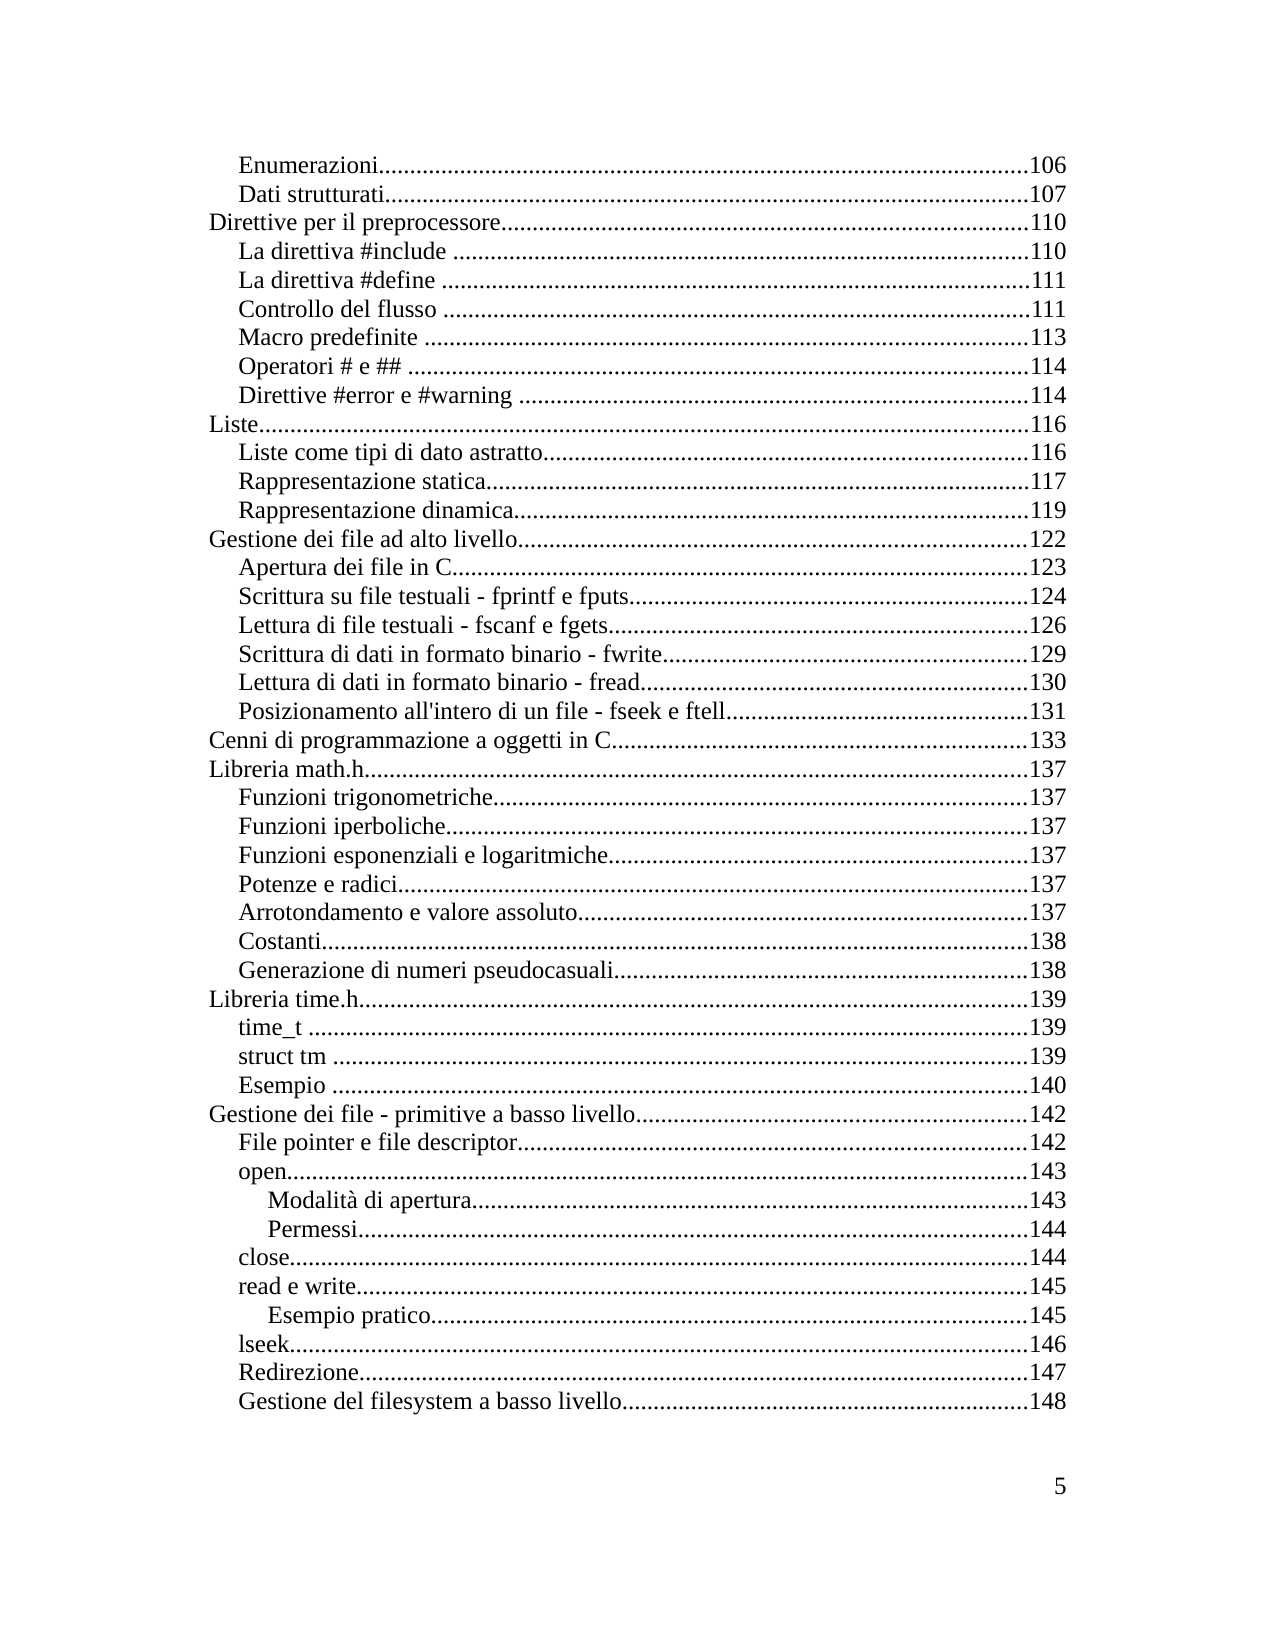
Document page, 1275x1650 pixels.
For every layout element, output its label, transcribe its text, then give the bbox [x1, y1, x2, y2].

text Scrittura di dati in formato binario - fwrite 129 [238, 639, 1066, 667]
text Posizionamento all'intero di un file - fseek e ftell 131 [238, 696, 1066, 725]
text Liste come tipi di dato astratto 116 [238, 437, 1066, 466]
text Permessi 144 [267, 1214, 1066, 1242]
text Controllo del flusso 111 [238, 294, 1066, 322]
text File pointer e file descriptor 142 [238, 1127, 1066, 1156]
text Enumerazioni 106 [238, 150, 1066, 179]
text Arrotondamento e valore assoluto 137 [238, 897, 1066, 926]
text struct tm 139 [238, 1041, 1066, 1070]
text Cenni di programmazione a oggetti in C 133 [208, 725, 1066, 754]
text read e write 145 [238, 1271, 1066, 1300]
text Macro predefinite 113 [238, 322, 1066, 351]
text Libreria math.h 137 [208, 754, 1066, 782]
text Gestione dei file ad alto livello 122 [208, 524, 1066, 552]
text Operatori # e ## 114 [238, 351, 1066, 380]
text Generazione di numeri pseudocasuali 138 [238, 955, 1066, 984]
text Libreria time.h 139 [208, 984, 1066, 1012]
text Lettura di dati in formato binario - fread 130 [238, 667, 1066, 696]
text lseek 146 [238, 1329, 1066, 1357]
text Rappresentazione dinamica 119 [238, 495, 1066, 524]
text Apertura dei file in C 123 [238, 552, 1066, 581]
text Esempio pratico 145 [267, 1300, 1066, 1329]
text Direttive per il preprocessore 110 [208, 207, 1066, 236]
text time_t 139 [238, 1012, 1066, 1041]
text Esempio 140 [238, 1070, 1066, 1099]
text Funzioni trigonometriche 137 [238, 782, 1066, 811]
text Funzioni iperboliche 137 [238, 811, 1066, 840]
text Gestione dei file - primitive a basso livello 142 [208, 1099, 1066, 1127]
text La direttiva #define 111 [238, 265, 1066, 294]
text Rappresentazione statica 117 [238, 466, 1066, 495]
text Funzioni esponenziali e logaritmiche 137 [238, 840, 1066, 869]
text Lettura di file testuali - fscanf e fgets 126 [238, 610, 1066, 639]
text close 144 [238, 1242, 1066, 1271]
text Direttive #error e #warning 114 [238, 380, 1066, 409]
text Scrittura su file testuali - fprintf e fputs 124 [238, 581, 1066, 610]
text Liste 116 [208, 409, 1066, 437]
text Costanti 138 [238, 926, 1066, 955]
text open 143 [238, 1156, 1066, 1185]
text Gestione del filesystem a basso livello 148 [238, 1386, 1066, 1415]
text Redirezione 147 [238, 1357, 1066, 1386]
text La direttiva #include 110 [238, 236, 1066, 265]
text Modalità di apertura 143 [267, 1185, 1066, 1214]
text Dati strutturati 107 [238, 179, 1066, 207]
text Potenze e radici 137 [238, 869, 1066, 897]
